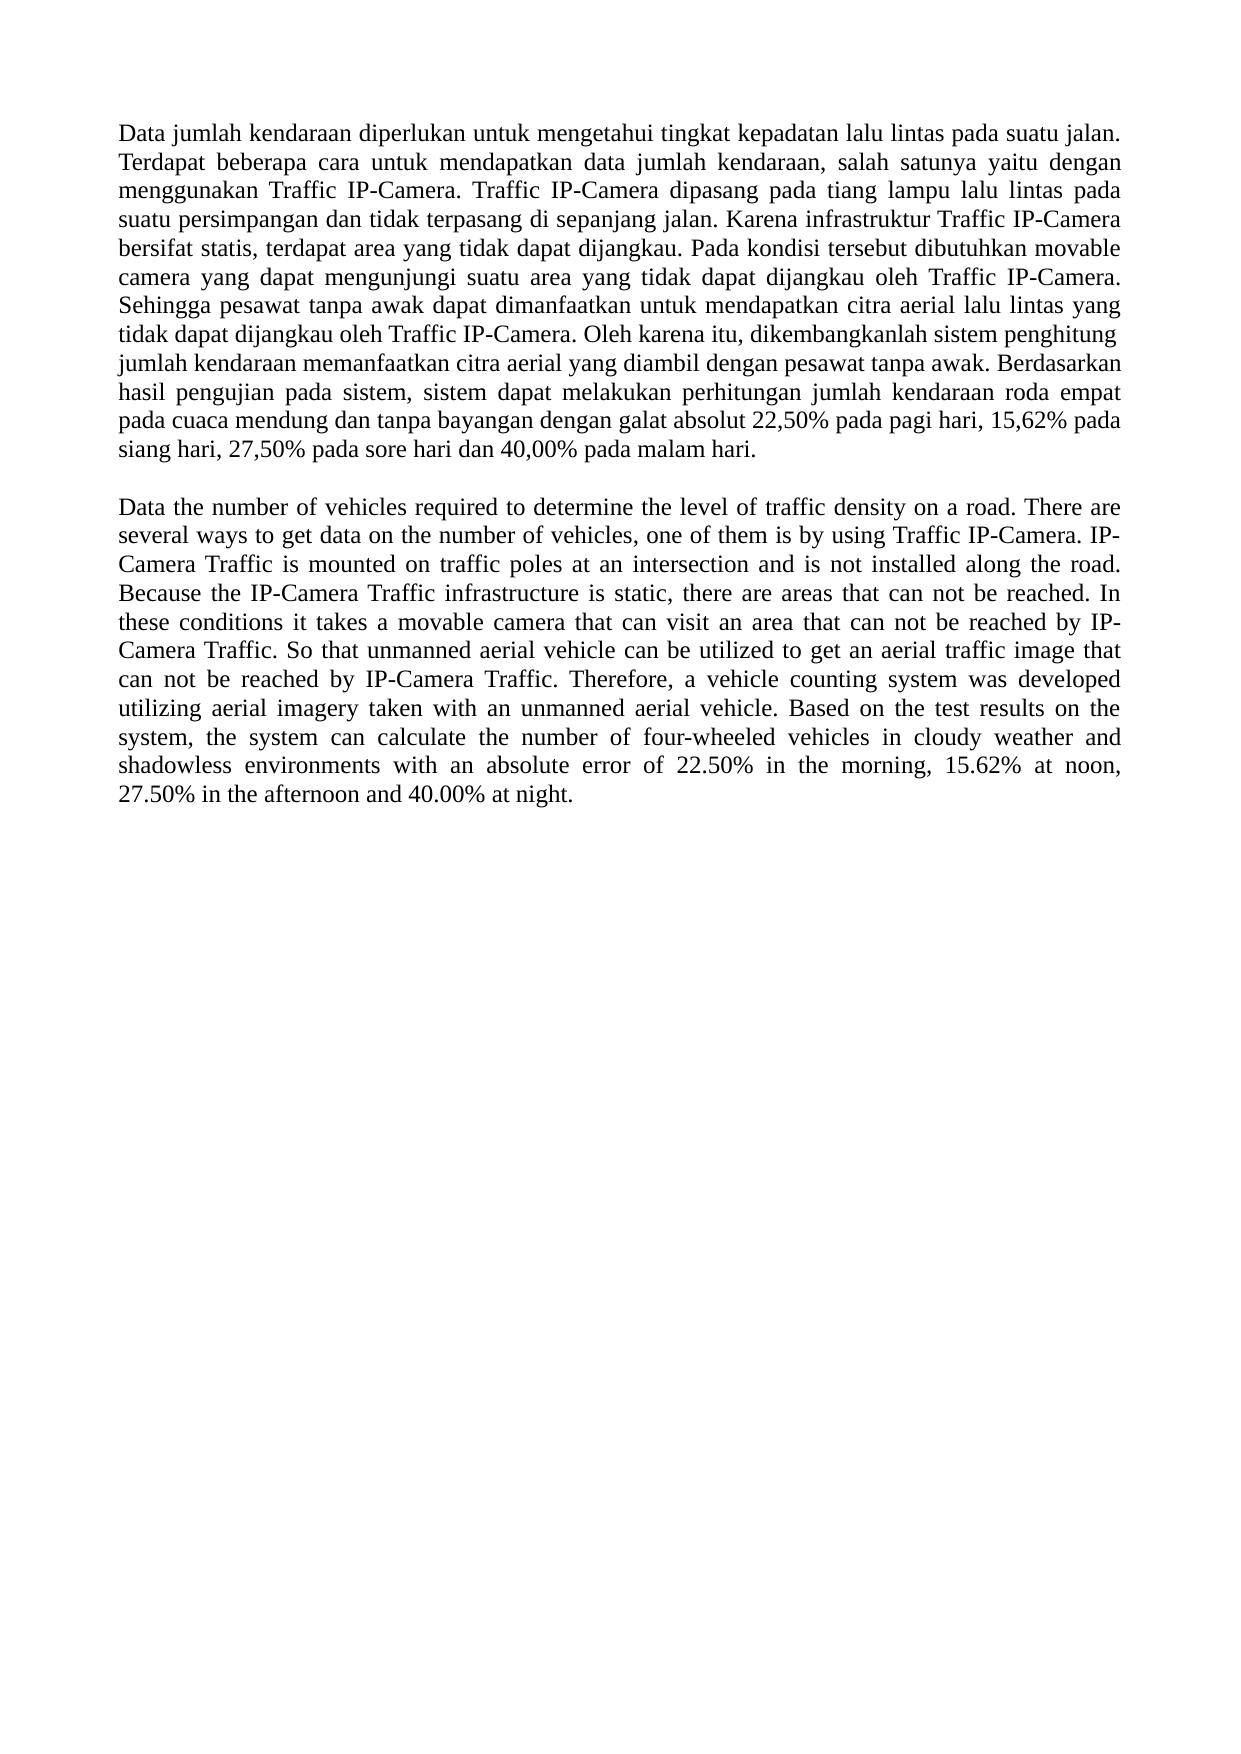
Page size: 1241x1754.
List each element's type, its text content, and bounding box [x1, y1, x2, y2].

text Data jumlah kendaraan diperlukan untuk mengetahui tingkat kepadatan lalu lintas pada suatu jalan. Terdapat beberapa cara untuk mendapatkan data jumlah kendaraan, salah satunya yaitu dengan menggunakan Traffic IP-Camera. Traffic IP-Camera dipasang pada tiang lampu lalu lintas pada suatu persimpangan dan tidak terpasang di sepanjang jalan. Karena infrastruktur Traffic IP-Camera bersifat statis, terdapat area yang tidak dapat dijangkau. Pada kondisi tersebut dibutuhkan movable camera yang dapat mengunjungi suatu area yang tidak dapat dijangkau oleh Traffic IP-Camera. Sehingga pesawat tanpa awak dapat dimanfaatkan untuk mendapatkan citra aerial lalu lintas yang tidak dapat dijangkau oleh Traffic IP-Camera. Oleh karena itu, dikembangkanlah sistem penghitung [118, 118, 1122, 348]
text Data the number of vehicles required to determine the level of traffic density on a road. There are several ways to get data on the number of vehicles, one of them is by using Traffic IP-Camera. IP-Camera Traffic is mounted on traffic poles at an intersection and is not installed along the road. Because the IP-Camera Traffic infrastructure is static, there are areas that can not be reached. In these conditions it takes a movable camera that can visit an area that can not be reached by IP-Camera Traffic. So that unmanned aerial vehicle can be utilized to get an aerial traffic image that can not be reached by IP-Camera Traffic. Therefore, a vehicle counting system was developed utilizing aerial imagery taken with an unmanned aerial vehicle. Based on the test results on the system, the system can calculate the number of four-wheeled vehicles in cloudy weather and shadowless environments with an absolute error of 22.50% in the morning, 15.62% at noon, 27.50% in the afternoon and 40.00% at night. [118, 492, 1122, 808]
text jumlah kendaraan memanfaatkan citra aerial yang diambil dengan pesawat tanpa awak. Berdasarkan hasil pengujian pada sistem, sistem dapat melakukan perhitungan jumlah kendaraan roda empat pada cuaca mendung dan tanpa bayangan dengan galat absolut 22,50% pada pagi hari, 15,62% pada siang hari, 27,50% pada sore hari dan 40,00% pada malam hari. [118, 348, 1122, 463]
